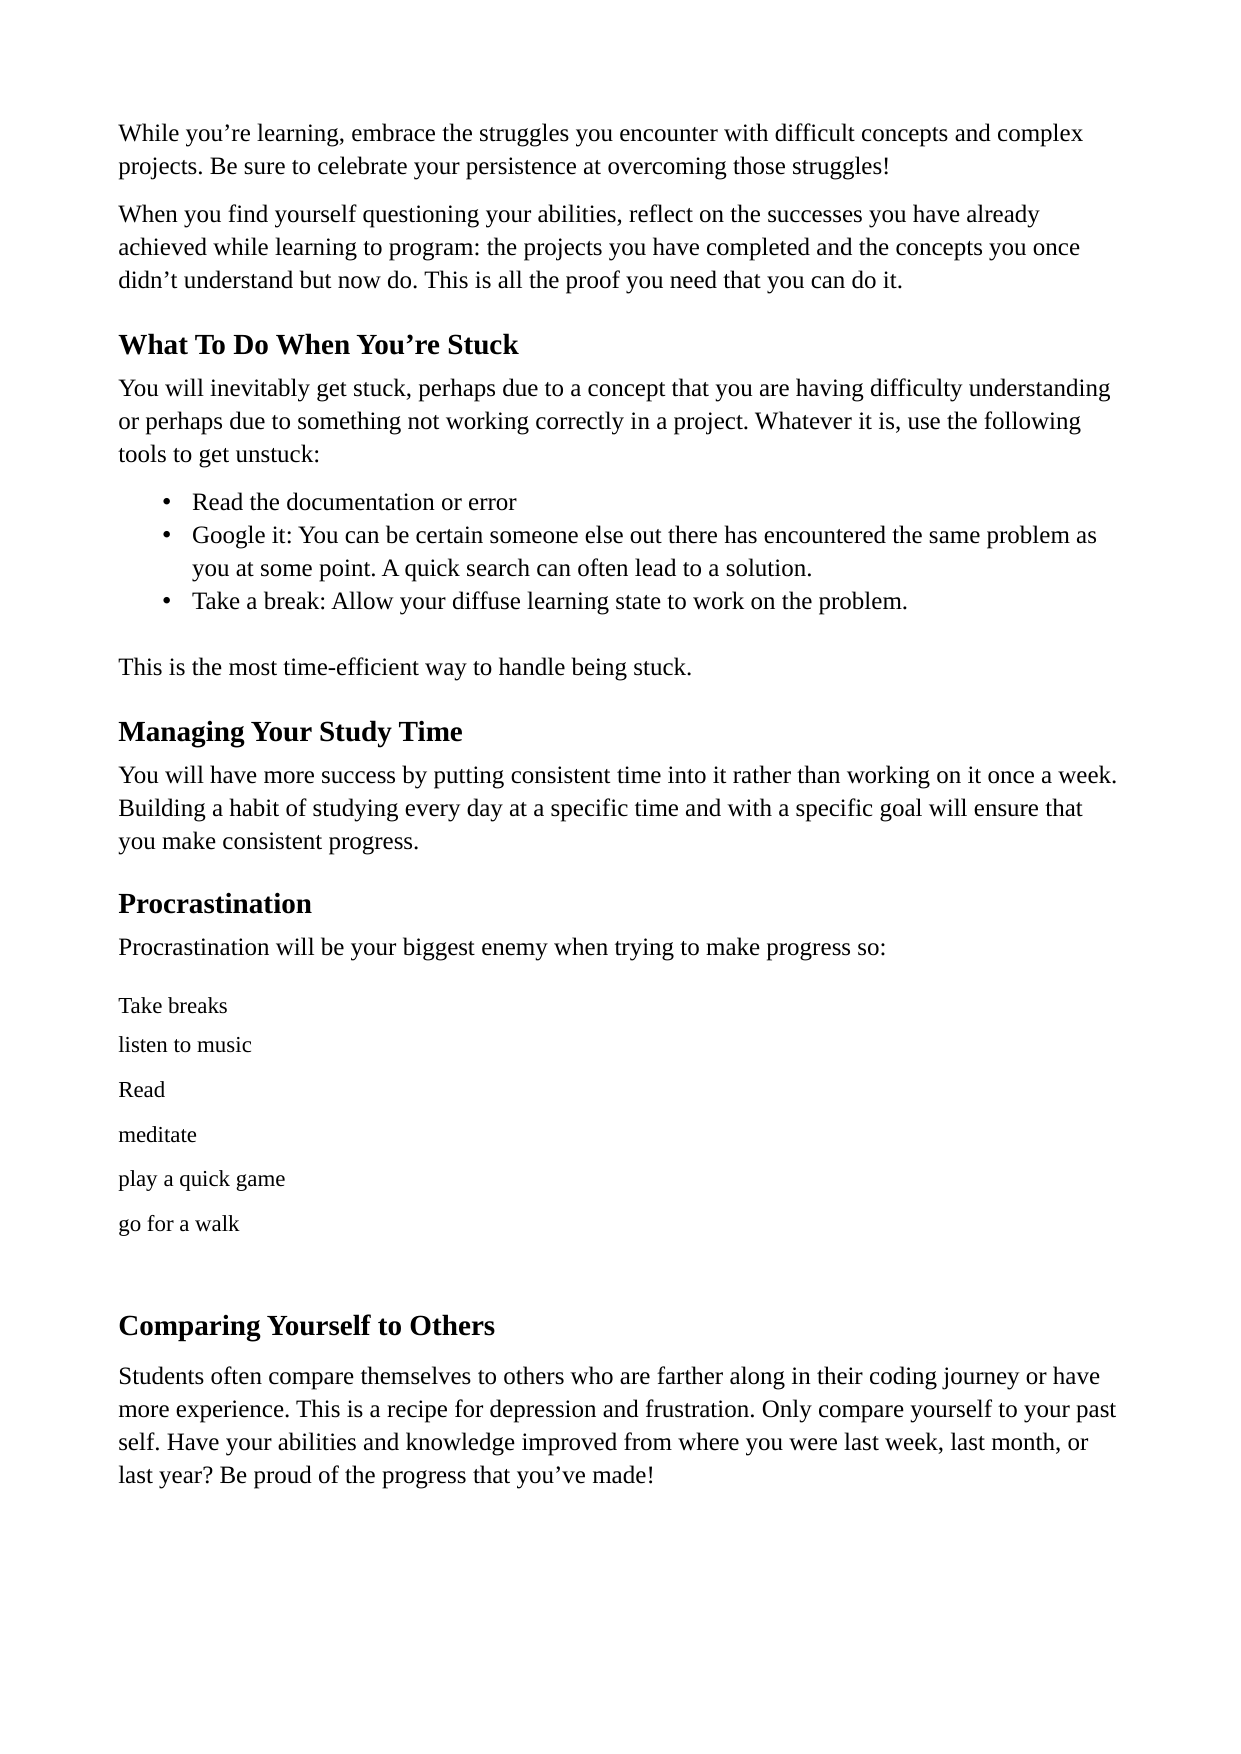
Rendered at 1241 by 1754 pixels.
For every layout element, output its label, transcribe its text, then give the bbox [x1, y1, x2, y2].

text This is the most time-efficient way to handle being stuck. [118, 652, 1122, 681]
text While you’re learning, embrace the struggles you encounter with difficult concepts and complex projects. Be sure to celebrate your persistence at overcoming those struggles! [118, 118, 1122, 180]
text Read [118, 1076, 1122, 1102]
text You will have more success by putting consistent time into it rather than working on it once a week. Building a habit of studying every day at a specific time and with a specific goal will ensure that you make consistent progress. [118, 760, 1122, 855]
text When you find yourself questioning your abilities, reflect on the successes you have already achieved while learning to program: the projects you have completed and the concepts you once didn’t understand but now do. This is all the proof you need that you can do it. [118, 199, 1122, 293]
list Read the documentation or error [162, 487, 1122, 515]
subtitle Managing Your Study Time [118, 714, 1122, 747]
text play a quick game [118, 1166, 1122, 1192]
text meditate [118, 1121, 1122, 1147]
text Students often compare themselves to others who are farther along in their coding journey or have more experience. This is a recipe for depression and frustration. Only compare yourself to your past self. Have your abilities and knowledge improved from where you were last week, last month, or last year? Be proud of the progress that you’ve made! [118, 1361, 1122, 1489]
subtitle Take breaks [118, 992, 1122, 1019]
list Google it: You can be certain someone else out there has encountered the same problem as you at some point. A quick search can often lead to a solution. [162, 520, 1122, 581]
text Comparing Yourself to Others [118, 1308, 1122, 1342]
subtitle What To Do When You’re Stuck [118, 327, 1122, 361]
subtitle Procrastination [118, 886, 1122, 920]
text go for a walk [118, 1210, 1122, 1237]
text You will inevitably get stuck, perhaps due to a concept that you are having difficulty understanding or perhaps due to something not working correctly in a project. Whatever it is, use the following tools to get unstuck: [118, 373, 1122, 468]
text Procrastination will be your biggest enemy when trying to make progress so: [118, 932, 1122, 961]
text listen to music [118, 1031, 1122, 1057]
list Take a break: Allow your diffuse learning state to work on the problem. [162, 586, 1122, 614]
